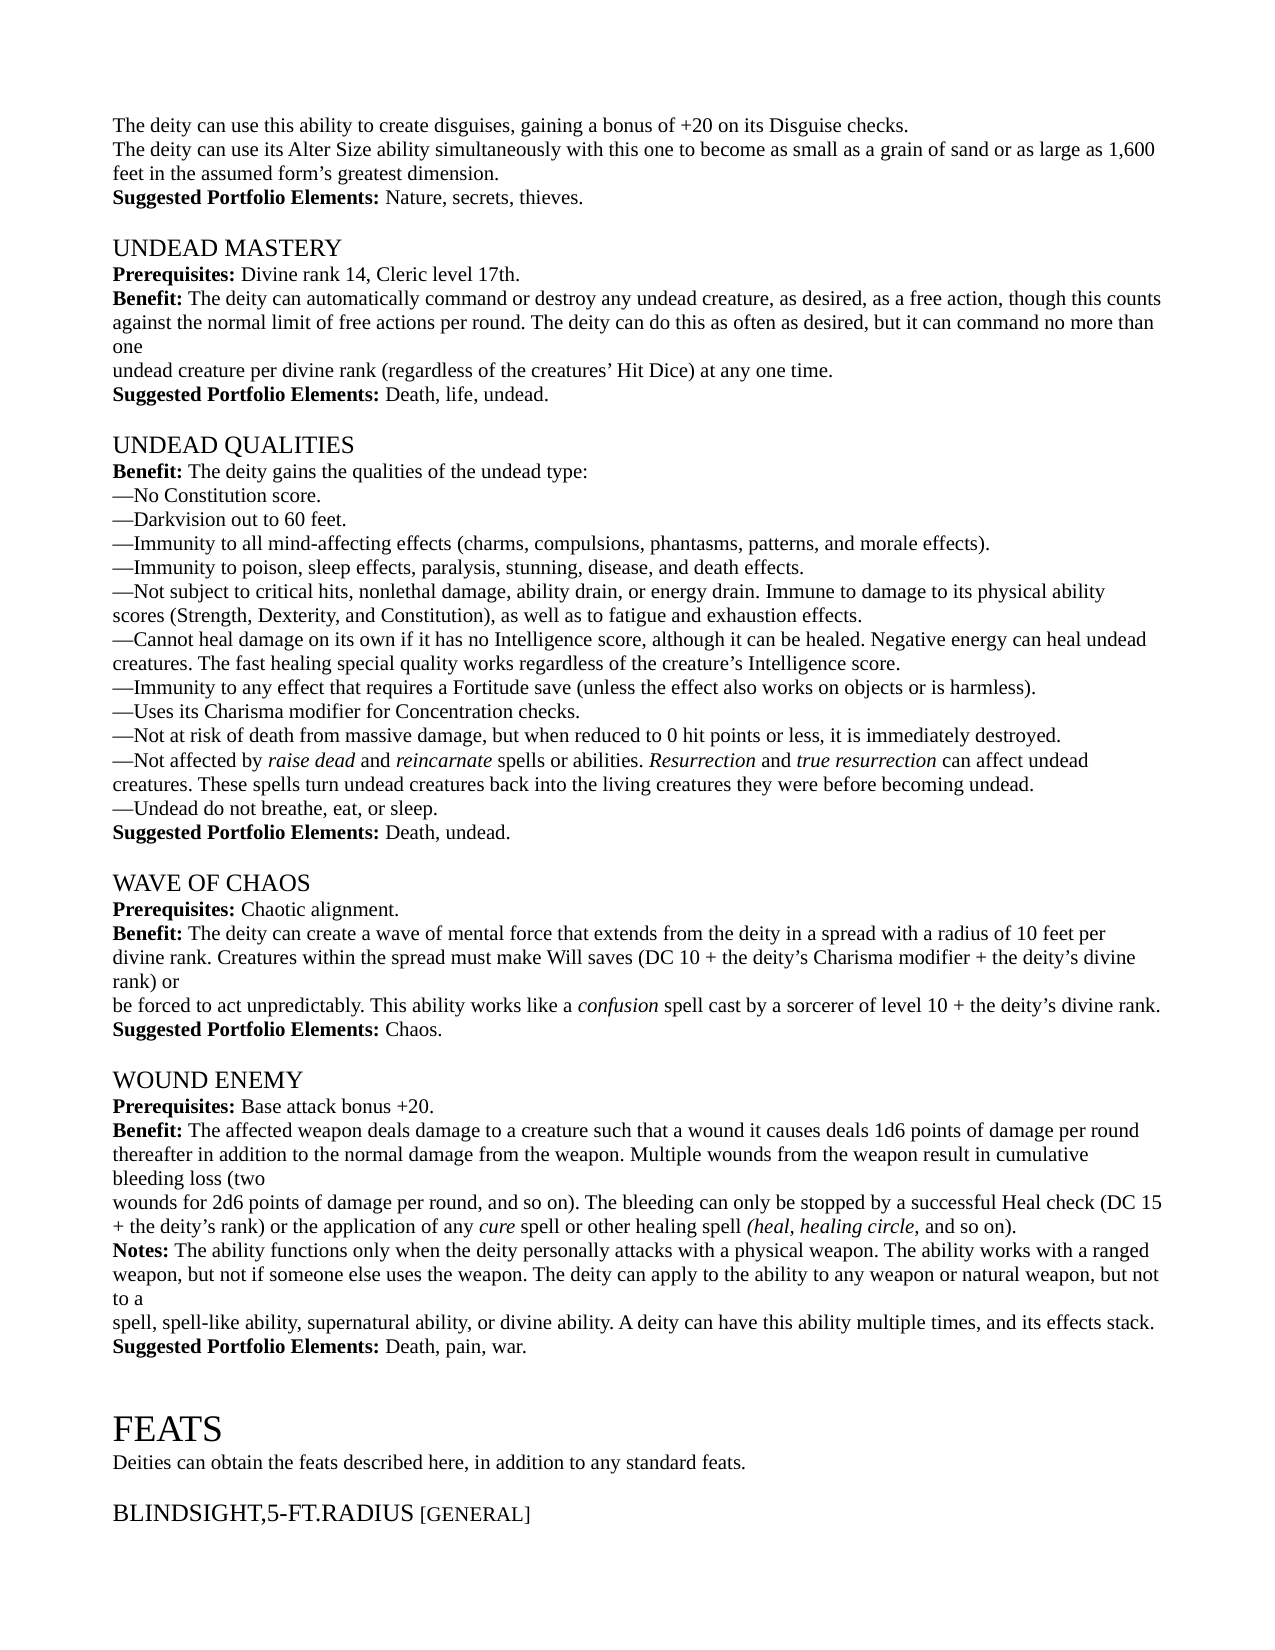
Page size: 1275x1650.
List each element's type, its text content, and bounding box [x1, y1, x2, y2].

text Benefit: The deity gains the qualities of the undead type: [112, 459, 1162, 483]
text Suggested Portfolio Elements: Death, undead. [112, 820, 1162, 844]
text spell, spell-like ability, supernatural ability, or divine ability. A deity can have this ability multiple times, and its effects stack. [112, 1310, 1162, 1334]
text —Undead do not breathe, eat, or sleep. [112, 796, 1162, 820]
text wounds for 2d6 points of damage per round, and so on). The bleeding can only be stopped by a successful Heal check (DC 15 + the deity’s rank) or the application of any cure spell or other healing spell (heal, healing circle, and so on). [112, 1190, 1162, 1238]
text The deity can use its Alter Size ability simultaneously with this one to become as small as a grain of sand or as large as 1,600 feet in the assumed form’s greatest dimension. [112, 137, 1162, 185]
text —Immunity to poison, sleep effects, paralysis, stunning, disease, and death effects. [112, 555, 1162, 579]
subtitle Wave of Chaos [112, 868, 1162, 897]
text be forced to act unpredictably. This ability works like a confusion spell cast by a sorcerer of level 10 + the deity’s divine rank. [112, 993, 1162, 1017]
text Notes: The ability functions only when the deity personally attacks with a physical weapon. The ability works with a ranged weapon, but not if someone else uses the weapon. The deity can apply to the ability to any weapon or natural weapon, but not to a [112, 1238, 1162, 1310]
text Prerequisites: Chaotic alignment. [112, 897, 1162, 921]
text Benefit: The deity can automatically command or destroy any undead creature, as desired, as a free action, though this counts against the normal limit of free actions per round. The deity can do this as often as desired, but it can command no more than one [112, 286, 1162, 358]
text Benefit: The deity can create a wave of mental force that extends from the deity in a spread with a radius of 10 feet per divine rank. Creatures within the spread must make Will saves (DC 10 + the deity’s Charisma modifier + the deity’s divine rank) or [112, 921, 1162, 993]
text —No Constitution score. [112, 483, 1162, 507]
text —Immunity to any effect that requires a Fortitude save (unless the effect also works on objects or is harmless). [112, 675, 1162, 699]
text Benefit: The affected weapon deals damage to a creature such that a wound it causes deals 1d6 points of damage per round thereafter in addition to the normal damage from the weapon. Multiple wounds from the weapon result in cumulative bleeding loss (two [112, 1118, 1162, 1190]
text —Uses its Charisma modifier for Concentration checks. [112, 699, 1162, 723]
subtitle Wound Enemy [112, 1065, 1162, 1094]
text —Not subject to critical hits, nonlethal damage, ability drain, or energy drain. Immune to damage to its physical ability scores (Strength, Dexterity, and Constitution), as well as to fatigue and exhaustion effects. [112, 579, 1162, 627]
text Suggested Portfolio Elements: Death, life, undead. [112, 382, 1162, 406]
text Prerequisites: Base attack bonus +20. [112, 1094, 1162, 1118]
text —Not affected by raise dead and reincarnate spells or abilities. Resurrection and true resurrection can affect undead creatures. These spells turn undead creatures back into the living creatures they were before becoming undead. [112, 747, 1162, 796]
text —Immunity to all mind-affecting effects (charms, compulsions, phantasms, patterns, and morale effects). [112, 531, 1162, 555]
text The deity can use this ability to create disguises, gaining a bonus of +20 on its Disguise checks. [112, 112, 1162, 137]
text —Not at risk of death from massive damage, but when reduced to 0 hit points or less, it is immediately destroyed. [112, 723, 1162, 747]
subtitle Undead Qualities [112, 430, 1162, 459]
text BLINDSIGHT,5-FT.RADIUS [GENERAL] [112, 1498, 1162, 1527]
text —Darkvision out to 60 feet. [112, 507, 1162, 531]
text —Cannot heal damage on its own if it has no Intelligence score, although it can be healed. Negative energy can heal undead creatures. The fast healing special quality works regardless of the creature’s Intelligence score. [112, 627, 1162, 675]
subtitle Undead Mastery [112, 233, 1162, 262]
text undead creature per divine rank (regardless of the creatures’ Hit Dice) at any one time. [112, 358, 1162, 382]
text Suggested Portfolio Elements: Chaos. [112, 1017, 1162, 1041]
text Suggested Portfolio Elements: Nature, secrets, thieves. [112, 185, 1162, 209]
text Deities can obtain the feats described here, in addition to any standard feats. [112, 1450, 1162, 1474]
text Suggested Portfolio Elements: Death, pain, war. [112, 1334, 1162, 1358]
text Prerequisites: Divine rank 14, Cleric level 17th. [112, 262, 1162, 286]
subtitle FEATS [112, 1407, 1162, 1450]
